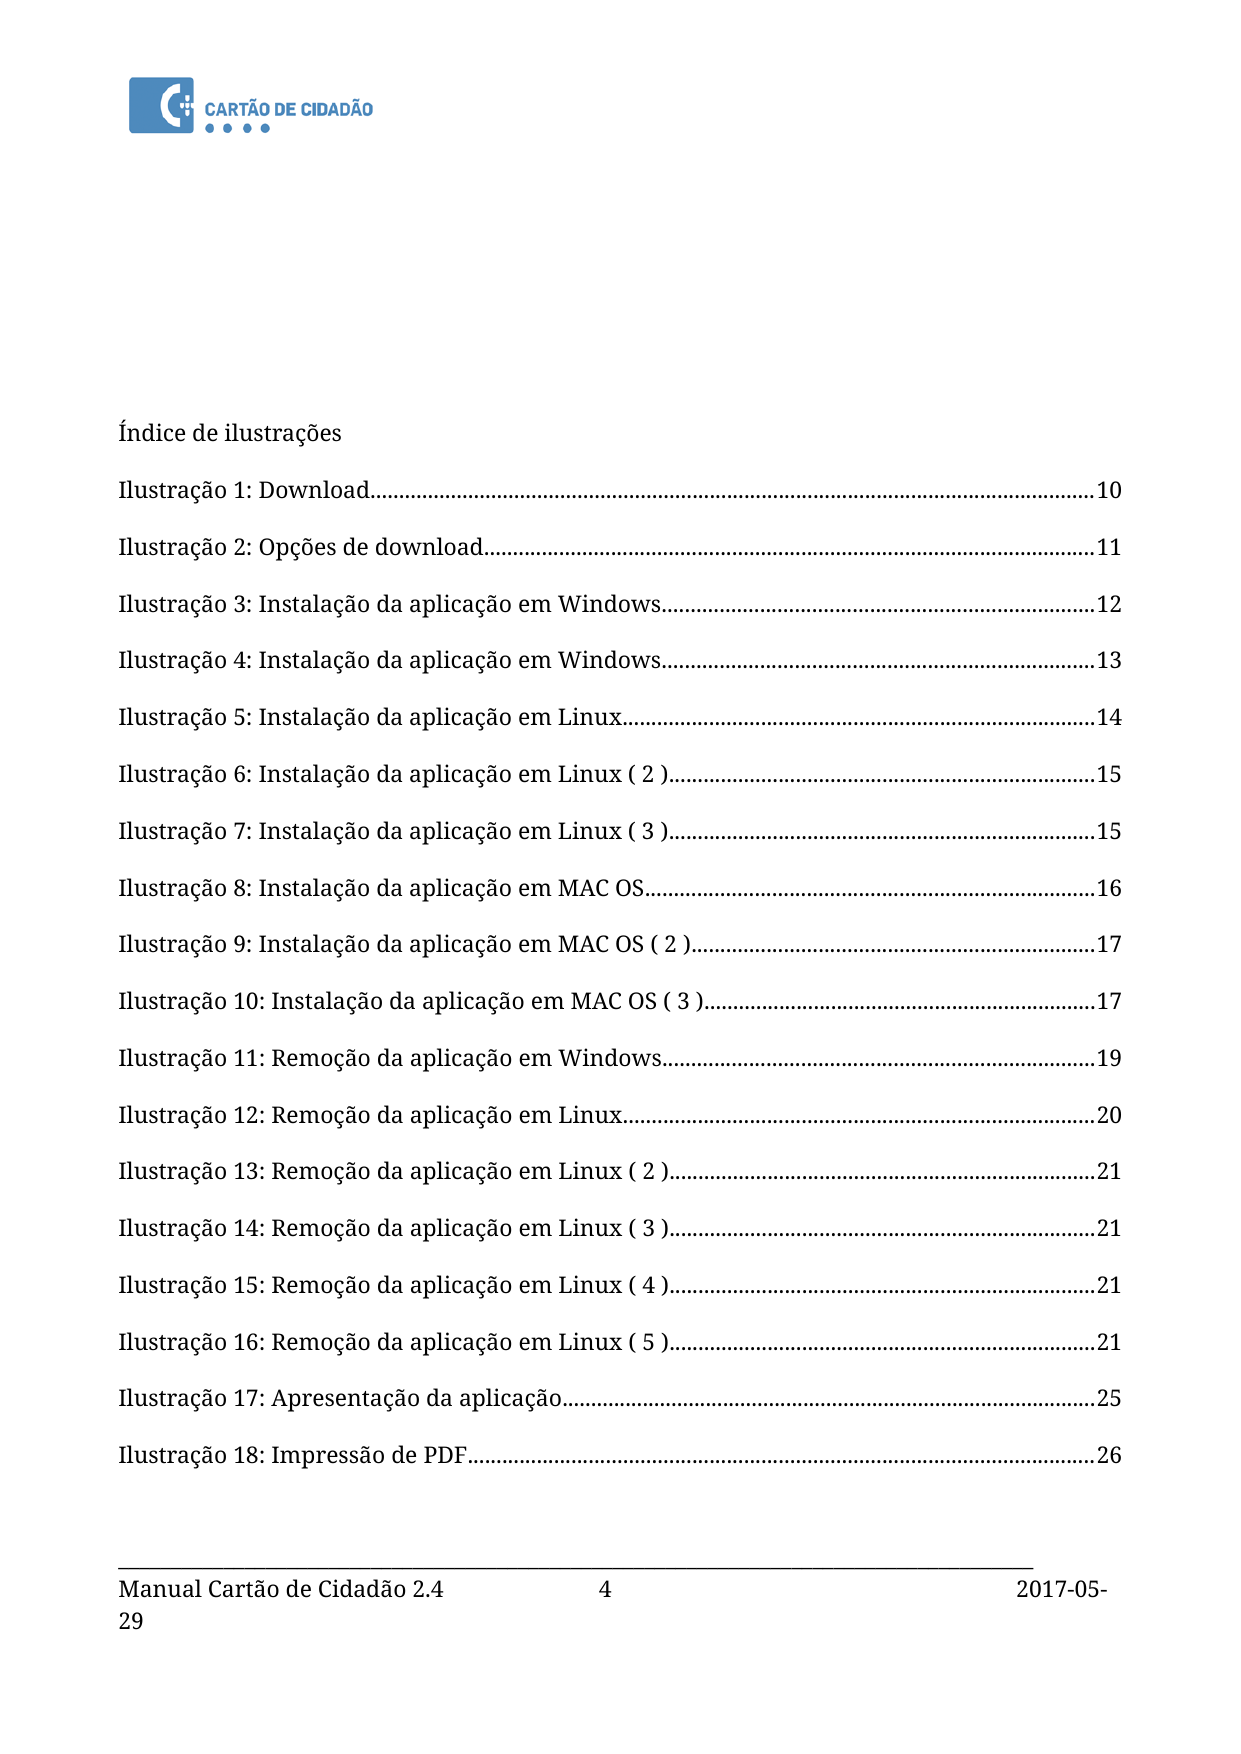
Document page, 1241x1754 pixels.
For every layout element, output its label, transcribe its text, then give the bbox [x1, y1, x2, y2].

text Ilustração 18: Impressão de PDF 26 [118, 1439, 1122, 1470]
text Ilustração 8: Instalação da aplicação em MAC OS 16 [118, 871, 1122, 903]
text Ilustração 2: Opções de download 11 [118, 531, 1122, 562]
text Ilustração 14: Remoção da aplicação em Linux ( 3 ) 21 [118, 1212, 1122, 1243]
text Ilustração 15: Remoção da aplicação em Linux ( 4 ) 21 [118, 1269, 1122, 1300]
text Ilustração 16: Remoção da aplicação em Linux ( 5 ) 21 [118, 1326, 1122, 1357]
text Ilustração 10: Instalação da aplicação em MAC OS ( 3 ) 17 [118, 985, 1122, 1016]
text Ilustração 13: Remoção da aplicação em Linux ( 2 ) 21 [118, 1155, 1122, 1187]
text Ilustração 12: Remoção da aplicação em Linux 20 [118, 1098, 1122, 1130]
text Ilustração 11: Remoção da aplicação em Windows 19 [118, 1042, 1122, 1073]
picture [126, 71, 419, 141]
text Ilustração 4: Instalação da aplicação em Windows 13 [118, 644, 1122, 676]
text Ilustração 3: Instalação da aplicação em Windows 12 [118, 588, 1122, 619]
text Ilustração 5: Instalação da aplicação em Linux 14 [118, 701, 1122, 732]
text Ilustração 7: Instalação da aplicação em Linux ( 3 ) 15 [118, 815, 1122, 846]
text Ilustração 1: Download 10 [118, 474, 1122, 505]
text Ilustração 6: Instalação da aplicação em Linux ( 2 ) 15 [118, 758, 1122, 789]
text Ilustração 17: Apresentação da aplicação 25 [118, 1382, 1122, 1414]
text Ilustração 9: Instalação da aplicação em MAC OS ( 2 ) 17 [118, 928, 1122, 959]
text Índice de ilustrações [118, 417, 1122, 448]
